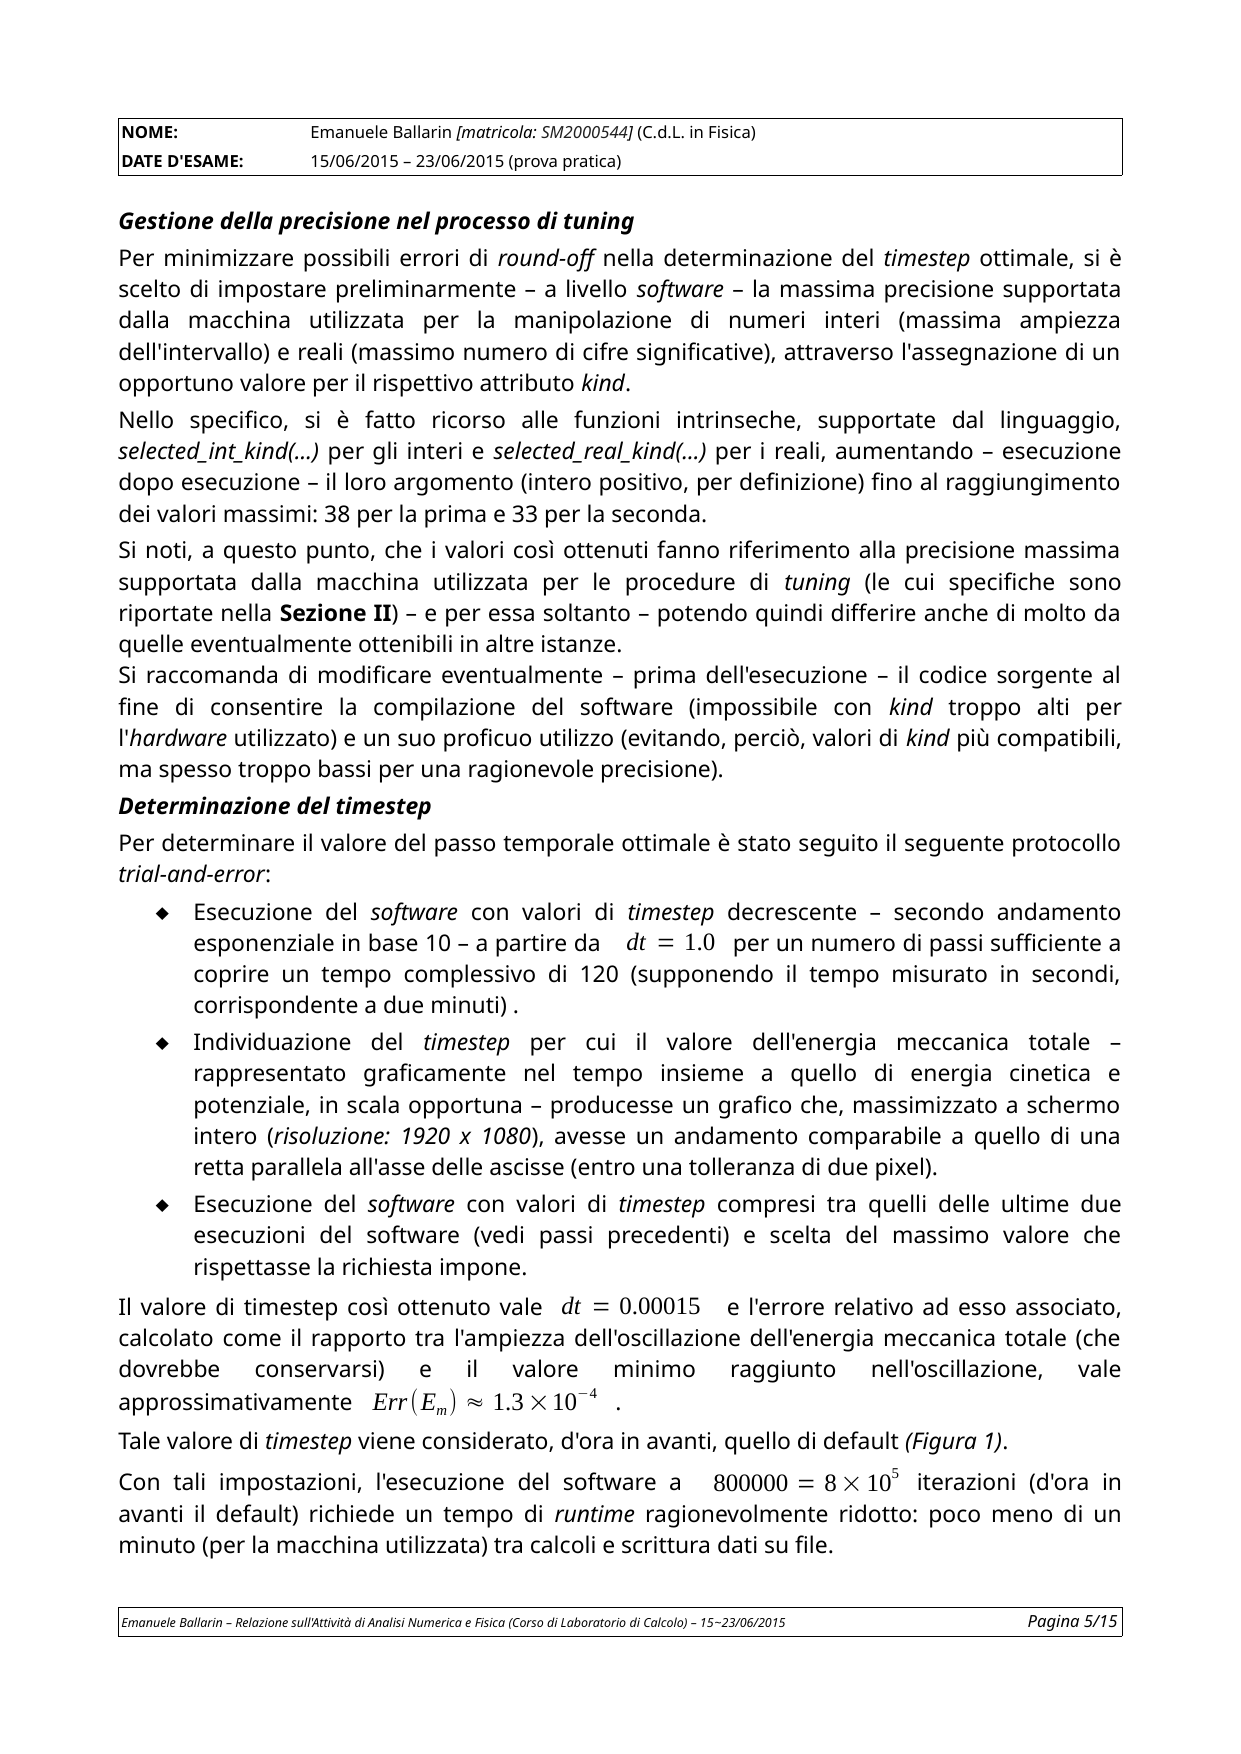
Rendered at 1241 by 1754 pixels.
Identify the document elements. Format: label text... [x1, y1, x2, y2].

text Si raccomanda di modificare eventualmente – prima dell'esecuzione – il codice sorgente al fine di consentire la compilazione del software (impossibile con kind troppo alti per l'hardware utilizzato) e un suo proficuo utilizzo (evitando, perciò, valori di kind più compatibili, ma spesso troppo bassi per una ragionevole precisione). [118, 659, 1122, 784]
text Tale valore di timestep viene considerato, d'ora in avanti, quello di default (Figura 1). [118, 1425, 1122, 1456]
list Esecuzione del software con valori di timestep compresi tra quelli delle ultime due esecuzioni del software (vedi passi precedenti) e scelta del massimo valore che rispettasse la richiesta impone. [156, 1188, 1122, 1282]
list Esecuzione del software con valori di timestep decrescente – secondo andamento esponenziale in base 10 – a partire da per un numero di passi sufficiente a coprire un tempo complessivo di 120 (supponendo il tempo misurato in secondi, corrispondente a due minuti) . [156, 895, 1122, 1020]
text Nello specifico, si è fatto ricorso alle funzioni intrinseche, supportate dal linguaggio, selected_int_kind(...) per gli interi e selected_real_kind(...) per i reali, aumentando – esecuzione dopo esecuzione – il loro argomento (intero positivo, per definizione) fino al raggiungimento dei valori massimi: 38 per la prima e 33 per la seconda. [118, 404, 1122, 529]
text Per minimizzare possibili errori di round-off nella determinazione del timestep ottimale, si è scelto di impostare preliminarmente – a livello software – la massima precisione supportata dalla macchina utilizzata per la manipolazione di numeri interi (massima ampiezza dell'intervallo) e reali (massimo numero di cifre significative), attraverso l'assegnazione di un opportuno valore per il rispettivo attributo kind. [118, 242, 1122, 398]
text Per determinare il valore del passo temporale ottimale è stato seguito il seguente protocollo trial-and-error: [118, 827, 1122, 890]
text Determinazione del timestep [118, 790, 1122, 821]
list Individuazione del timestep per cui il valore dell'energia meccanica totale – rappresentato graficamente nel tempo insieme a quello di energia cinetica e potenziale, in scala opportuna – producesse un grafico che, massimizzato a schermo intero (risoluzione: 1920 x 1080), avesse un andamento comparabile a quello di una retta parallela all'asse delle ascisse (entro una tolleranza di due pixel). [156, 1026, 1122, 1182]
text Si noti, a questo punto, che i valori così ottenuti fanno riferimento alla precisione massima supportata dalla macchina utilizzata per le procedure di tuning (le cui specifiche sono riportate nella Sezione II) – e per essa soltanto – potendo quindi differire anche di molto da quelle eventualmente ottenibili in altre istanze. [118, 534, 1122, 659]
text Gestione della precisione nel processo di tuning [118, 205, 1122, 236]
text Il valore di timestep così ottenuto vale e l'errore relativo ad esso associato, calcolato come il rapporto tra l'ampiezza dell'oscillazione dell'energia meccanica totale (che dovrebbe conservarsi) e il valore minimo raggiunto nell'oscillazione, vale approssimativamente. [118, 1290, 1122, 1419]
text Con tali impostazioni, l'esecuzione del software a iterazioni (d'ora in avanti il default) richiede un tempo di runtime ragionevolmente ridotto: poco meno di un minuto (per la macchina utilizzata) tra calcoli e scrittura dati su file. [118, 1465, 1122, 1560]
